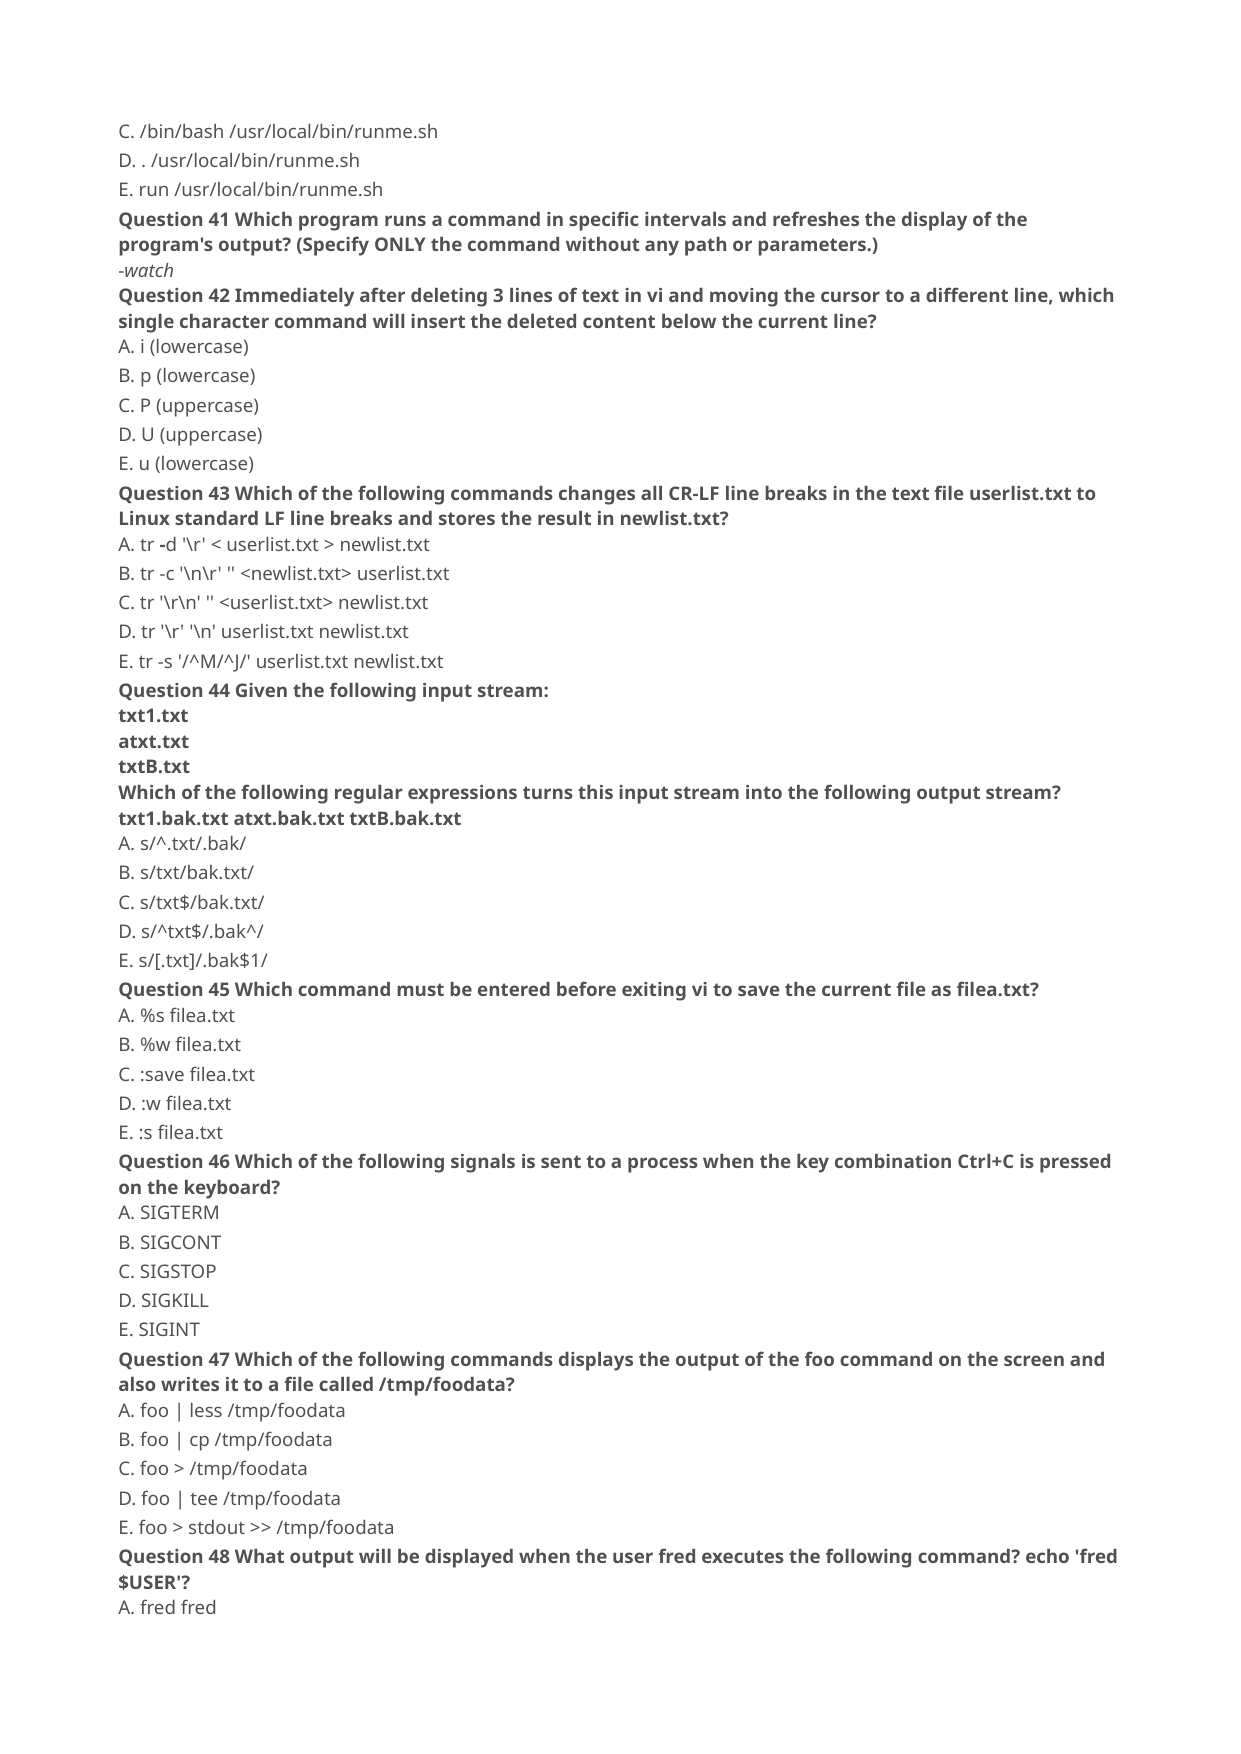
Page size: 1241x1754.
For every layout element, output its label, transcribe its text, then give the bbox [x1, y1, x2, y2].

text C. SIGSTOP [118, 1258, 1122, 1284]
text Question 42 Immediately after deleting 3 lines of text in vi and moving the cursor to a different line, which single character command will insert the deleted content below the current line? [118, 282, 1122, 333]
text B. s/txt/bak.txt/ [118, 860, 1122, 885]
text E. :s filea.txt [118, 1119, 1122, 1145]
text E. foo > stdout >> /tmp/foodata [118, 1514, 1122, 1540]
text C. s/txt$/bak.txt/ [118, 889, 1122, 914]
text E. s/[.txt]/.bak$1/ [118, 947, 1122, 973]
text C. tr '\r\n' '' <userlist.txt> newlist.txt [118, 589, 1122, 615]
text A. SIGTERM [118, 1200, 1122, 1225]
text E. run /usr/local/bin/runme.sh [118, 177, 1122, 202]
text Question 44 Given the following input stream: txt1.txt atxt.txt txtB.txt Which of the following regular expressions turns this input stream into the following output stream? txt1.bak.txt atxt.bak.txt txtB.bak.txt [118, 677, 1122, 830]
text D. foo | tee /tmp/foodata [118, 1485, 1122, 1510]
text B. tr -c '\n\r' '' <newlist.txt> userlist.txt [118, 560, 1122, 586]
text A. foo | less /tmp/foodata [118, 1397, 1122, 1423]
text Question 48 What output will be displayed when the user fred executes the following command? echo 'fred $USER'? [118, 1543, 1122, 1594]
text D. U (uppercase) [118, 421, 1122, 447]
text B. SIGCONT [118, 1229, 1122, 1254]
text E. tr -s '/^M/^J/' userlist.txt newlist.txt [118, 648, 1122, 673]
text D. s/^txt$/.bak^/ [118, 918, 1122, 944]
text A. tr -d '\r' < userlist.txt > newlist.txt [118, 531, 1122, 556]
text B. foo | cp /tmp/foodata [118, 1426, 1122, 1452]
text D. :w filea.txt [118, 1090, 1122, 1116]
text A. %s filea.txt [118, 1002, 1122, 1028]
text B. p (lowercase) [118, 363, 1122, 388]
text C. /bin/bash /usr/local/bin/runme.sh [118, 118, 1122, 144]
text C. :save filea.txt [118, 1061, 1122, 1086]
text A. fred fred [118, 1594, 1122, 1620]
text C. P (uppercase) [118, 392, 1122, 418]
text Question 46 Which of the following signals is sent to a process when the key combination Ctrl+C is pressed on the keyboard? [118, 1149, 1122, 1200]
text A. s/^.txt/.bak/ [118, 830, 1122, 856]
text Question 45 Which command must be entered before exiting vi to save the current file as filea.txt? [118, 977, 1122, 1002]
text D. tr '\r' '\n' userlist.txt newlist.txt [118, 619, 1122, 644]
text E. SIGINT [118, 1317, 1122, 1342]
text Question 43 Which of the following commands changes all CR-LF line breaks in the text file userlist.txt to Linux standard LF line breaks and stores the result in newlist.txt? [118, 480, 1122, 531]
text -watch [118, 257, 1122, 282]
text D. . /usr/local/bin/runme.sh [118, 147, 1122, 173]
text C. foo > /tmp/foodata [118, 1456, 1122, 1481]
text B. %w filea.txt [118, 1032, 1122, 1057]
text Question 47 Which of the following commands displays the output of the foo command on the screen and also writes it to a file called /tmp/foodata? [118, 1346, 1122, 1397]
text E. u (lowercase) [118, 451, 1122, 476]
text D. SIGKILL [118, 1287, 1122, 1313]
text A. i (lowercase) [118, 333, 1122, 359]
text Question 41 Which program runs a command in specific intervals and refreshes the display of the program's output? (Specify ONLY the command without any path or parameters.) [118, 206, 1122, 257]
